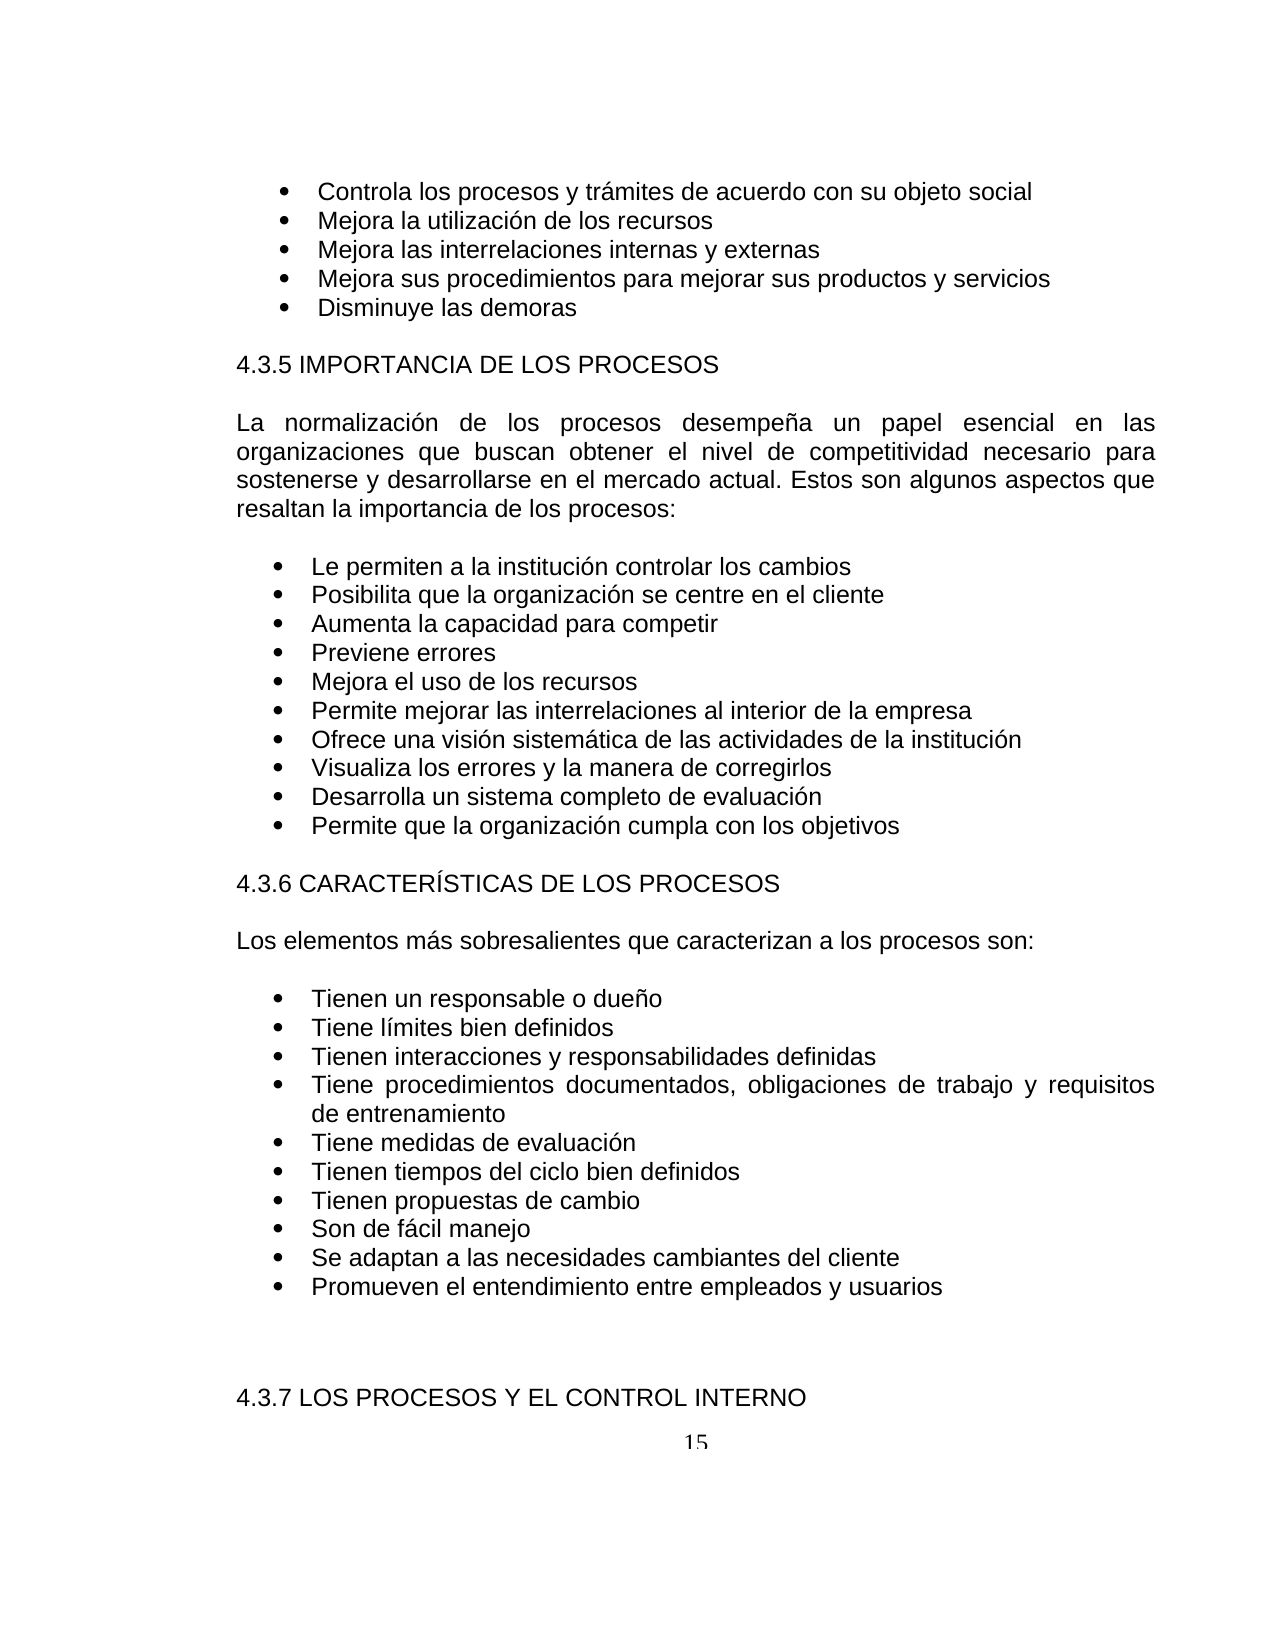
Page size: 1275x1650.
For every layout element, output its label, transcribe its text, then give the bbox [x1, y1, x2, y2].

list Promueven el entendimiento entre empleados y usuarios [274, 1272, 1157, 1301]
list Mejora el uso de los recursos [274, 667, 1157, 696]
text 4.3.6 CARACTERÍSTICAS DE LOS PROCESOS [236, 869, 1157, 897]
list Tienen interacciones y responsabilidades definidas [274, 1041, 1157, 1070]
text Los elementos más sobresalientes que caracterizan a los procesos son: [236, 926, 1157, 955]
text 15 [271, 1428, 1120, 1449]
list Aumenta la capacidad para competir [274, 609, 1157, 638]
text 4.3.7 LOS PROCESOS Y EL CONTROL INTERNO [236, 1382, 1157, 1411]
list Le permiten a la institución controlar los cambios [274, 551, 1157, 580]
list Tiene medidas de evaluación [274, 1128, 1157, 1157]
text 4.3.5 IMPORTANCIA DE LOS PROCESOS [236, 350, 1157, 379]
list Posibilita que la organización se centre en el cliente [274, 580, 1157, 609]
list Disminuye las demoras [280, 293, 1157, 321]
list Ofrece una visión sistemática de las actividades de la institución [274, 724, 1157, 753]
list Tiene límites bien definidos [274, 1013, 1157, 1041]
list Visualiza los errores y la manera de corregirlos [274, 753, 1157, 782]
list Mejora la utilización de los recursos [280, 206, 1157, 235]
text La normalización de los procesos desempeña un papel esencial en las organizaciones que buscan obtener el nivel de competitividad necesario para sostenerse y desarrollarse en el mercado actual. Estos son algunos aspectos que resaltan la importancia de los procesos: [236, 408, 1157, 523]
list Son de fácil manejo [274, 1214, 1157, 1243]
list Permite que la organización cumpla con los objetivos [274, 811, 1157, 840]
list Tienen tiempos del ciclo bien definidos [274, 1157, 1157, 1186]
list Tienen propuestas de cambio [274, 1186, 1157, 1214]
list Tiene procedimientos documentados, obligaciones de trabajo y requisitos de entrenamiento [274, 1070, 1157, 1128]
list Controla los procesos y trámites de acuerdo con su objeto social [280, 177, 1157, 206]
list Mejora sus procedimientos para mejorar sus productos y servicios [280, 264, 1157, 293]
list Desarrolla un sistema completo de evaluación [274, 782, 1157, 811]
list Permite mejorar las interrelaciones al interior de la empresa [274, 696, 1157, 724]
list Se adaptan a las necesidades cambiantes del cliente [274, 1243, 1157, 1272]
list Previene errores [274, 638, 1157, 667]
list Tienen un responsable o dueño [274, 984, 1157, 1013]
list Mejora las interrelaciones internas y externas [280, 235, 1157, 264]
